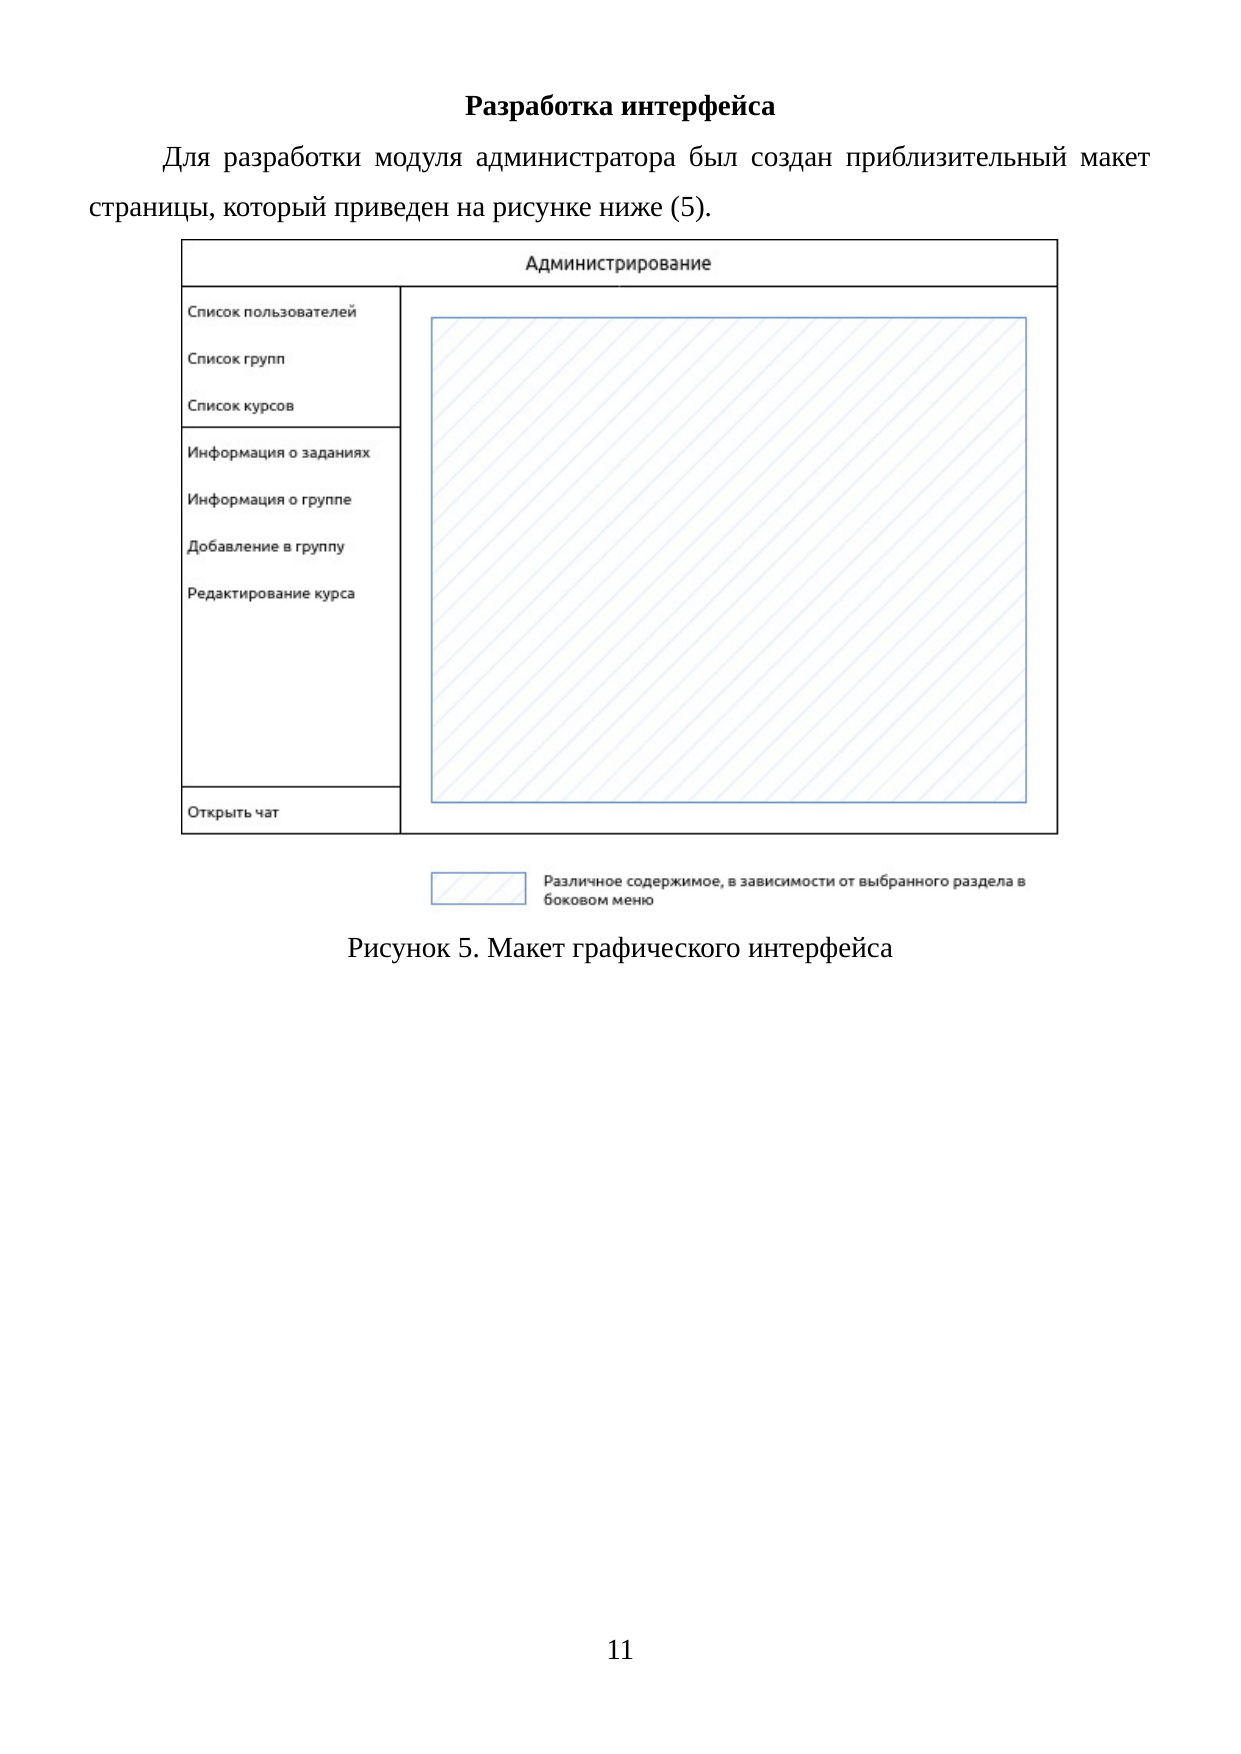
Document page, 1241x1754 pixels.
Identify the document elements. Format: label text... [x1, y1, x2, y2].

picture [181, 239, 1060, 913]
subtitle Разработка интерфейса [88, 88, 1152, 122]
text Рисунок 5. Макет графического интерфейса [181, 913, 1059, 963]
text Для разработки модуля администратора был создан приблизительный макет страницы, который приведен на рисунке ниже (Рисунок 5). [88, 139, 1152, 223]
